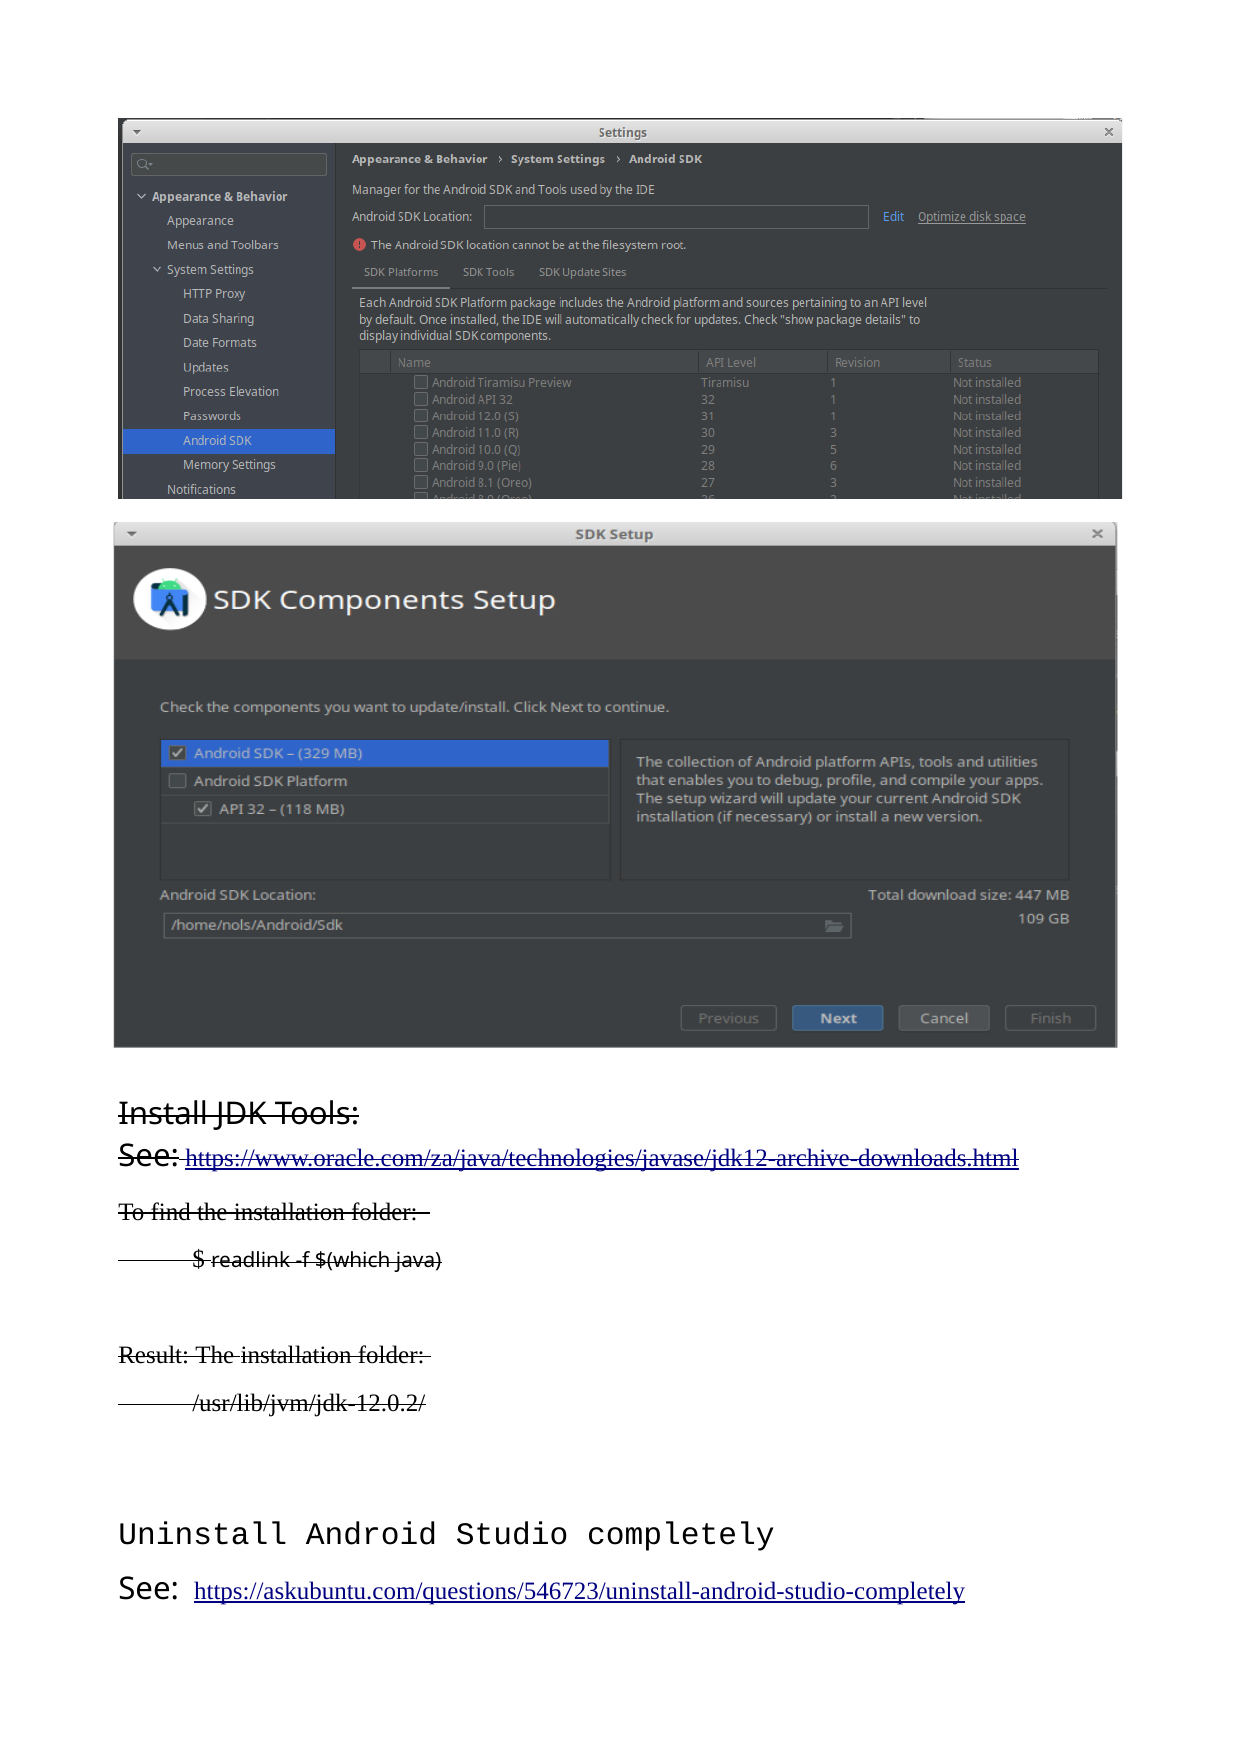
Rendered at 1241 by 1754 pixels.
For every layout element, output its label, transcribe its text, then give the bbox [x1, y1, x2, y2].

text See: https://www.oracle.com/za/java/technologies/javase/jdk12-archive-downloads.html [118, 1133, 1122, 1176]
picture [118, 118, 1123, 499]
text /usr/lib/jvm/jdk-12.0.2/ [118, 1388, 1122, 1417]
text To find the installation folder: [118, 1197, 1122, 1226]
subtitle Uninstall Android Studio completely [118, 1518, 1122, 1553]
text $ readlink -f $(which java) [118, 1244, 1122, 1274]
text Install JDK Tools: [118, 1091, 1122, 1133]
picture [113, 522, 1118, 1048]
text See: https://askubuntu.com/questions/546723/uninstall-android-studio-completely [118, 1566, 1122, 1609]
text Result: The installation folder: [118, 1340, 1122, 1369]
